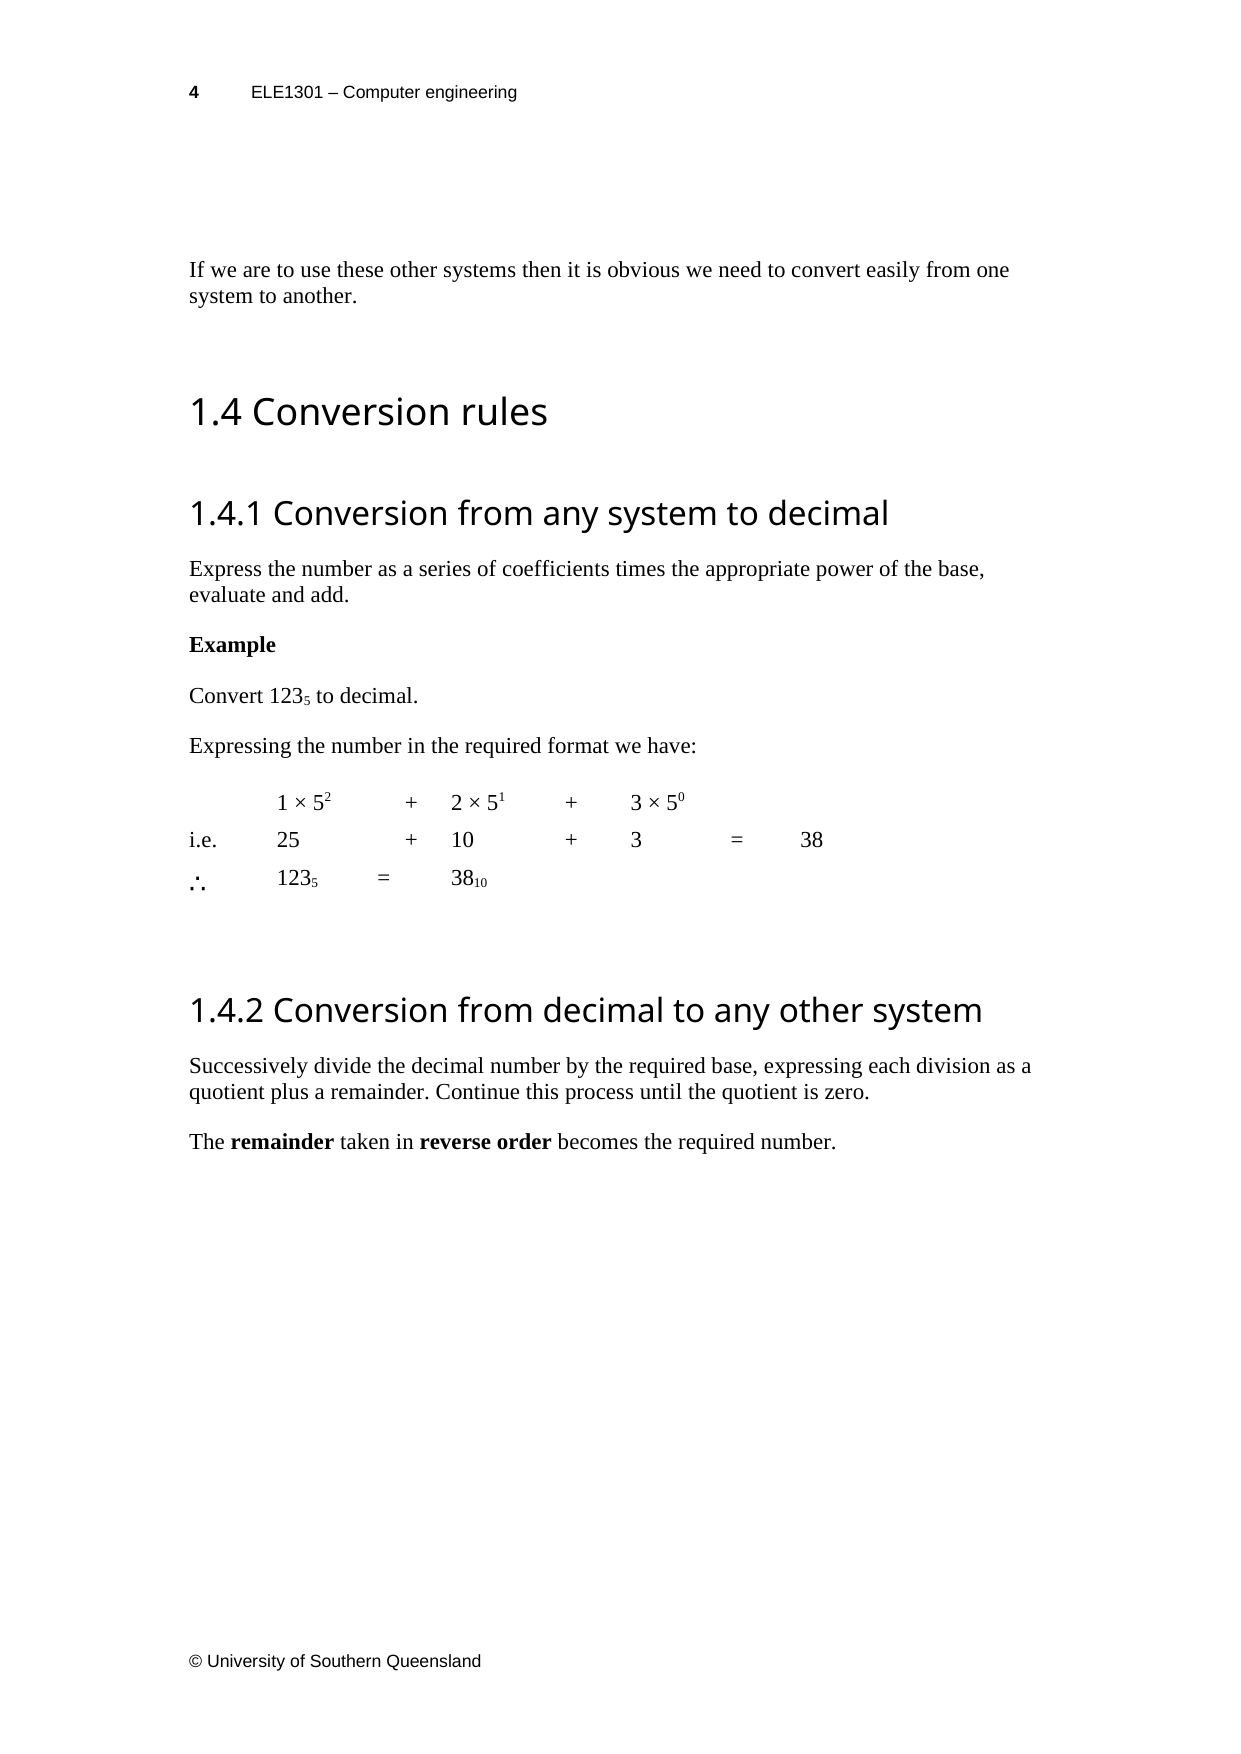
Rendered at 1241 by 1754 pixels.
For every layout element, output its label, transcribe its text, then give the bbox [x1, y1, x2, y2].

table_header 2 × 51 [451, 784, 564, 821]
table_cell + [371, 821, 451, 859]
table_cell [630, 859, 730, 907]
text Convert 1235 to decimal. [189, 683, 1051, 708]
subtitle Conversion from decimal to any other system [189, 987, 1051, 1032]
table_header [800, 784, 878, 821]
table_cell 3810 [451, 859, 564, 907]
table_cell ∴ [189, 859, 277, 907]
table_header 1 × 52 [277, 784, 371, 821]
table_cell 10 [451, 821, 564, 859]
table_cell 25 [277, 821, 371, 859]
table_cell + [565, 821, 630, 859]
table_cell [730, 859, 800, 907]
text Successively divide the decimal number by the required base, expressing each division as a quotient plus a remainder. Continue this process until the quotient is zero. [189, 1053, 1051, 1104]
table_cell 38 [800, 821, 878, 859]
table_header + [565, 784, 630, 821]
text Expressing the number in the required format we have: [189, 733, 1051, 759]
table_cell = [371, 859, 451, 907]
table_cell [800, 859, 878, 907]
table_header [189, 784, 277, 821]
subtitle Conversion from any system to decimal [189, 490, 1051, 536]
table_cell 3 [630, 821, 730, 859]
text The remainder taken in reverse order becomes the required number. [189, 1129, 1051, 1155]
subtitle Conversion rules [189, 385, 1051, 436]
table_cell [565, 859, 630, 907]
table_cell i.e. [189, 821, 277, 859]
text If we are to use these other systems then it is obvious we need to convert easily from one system to another. [189, 257, 1051, 308]
text Express the number as a series of coefficients times the appropriate power of the base, evaluate and add. [189, 556, 1051, 607]
text Example [189, 632, 1051, 658]
table_header + [371, 784, 451, 821]
table_cell = [730, 821, 800, 859]
table_header 3 × 50 [630, 784, 730, 821]
table_cell 1235 [277, 859, 371, 907]
table_header [730, 784, 800, 821]
